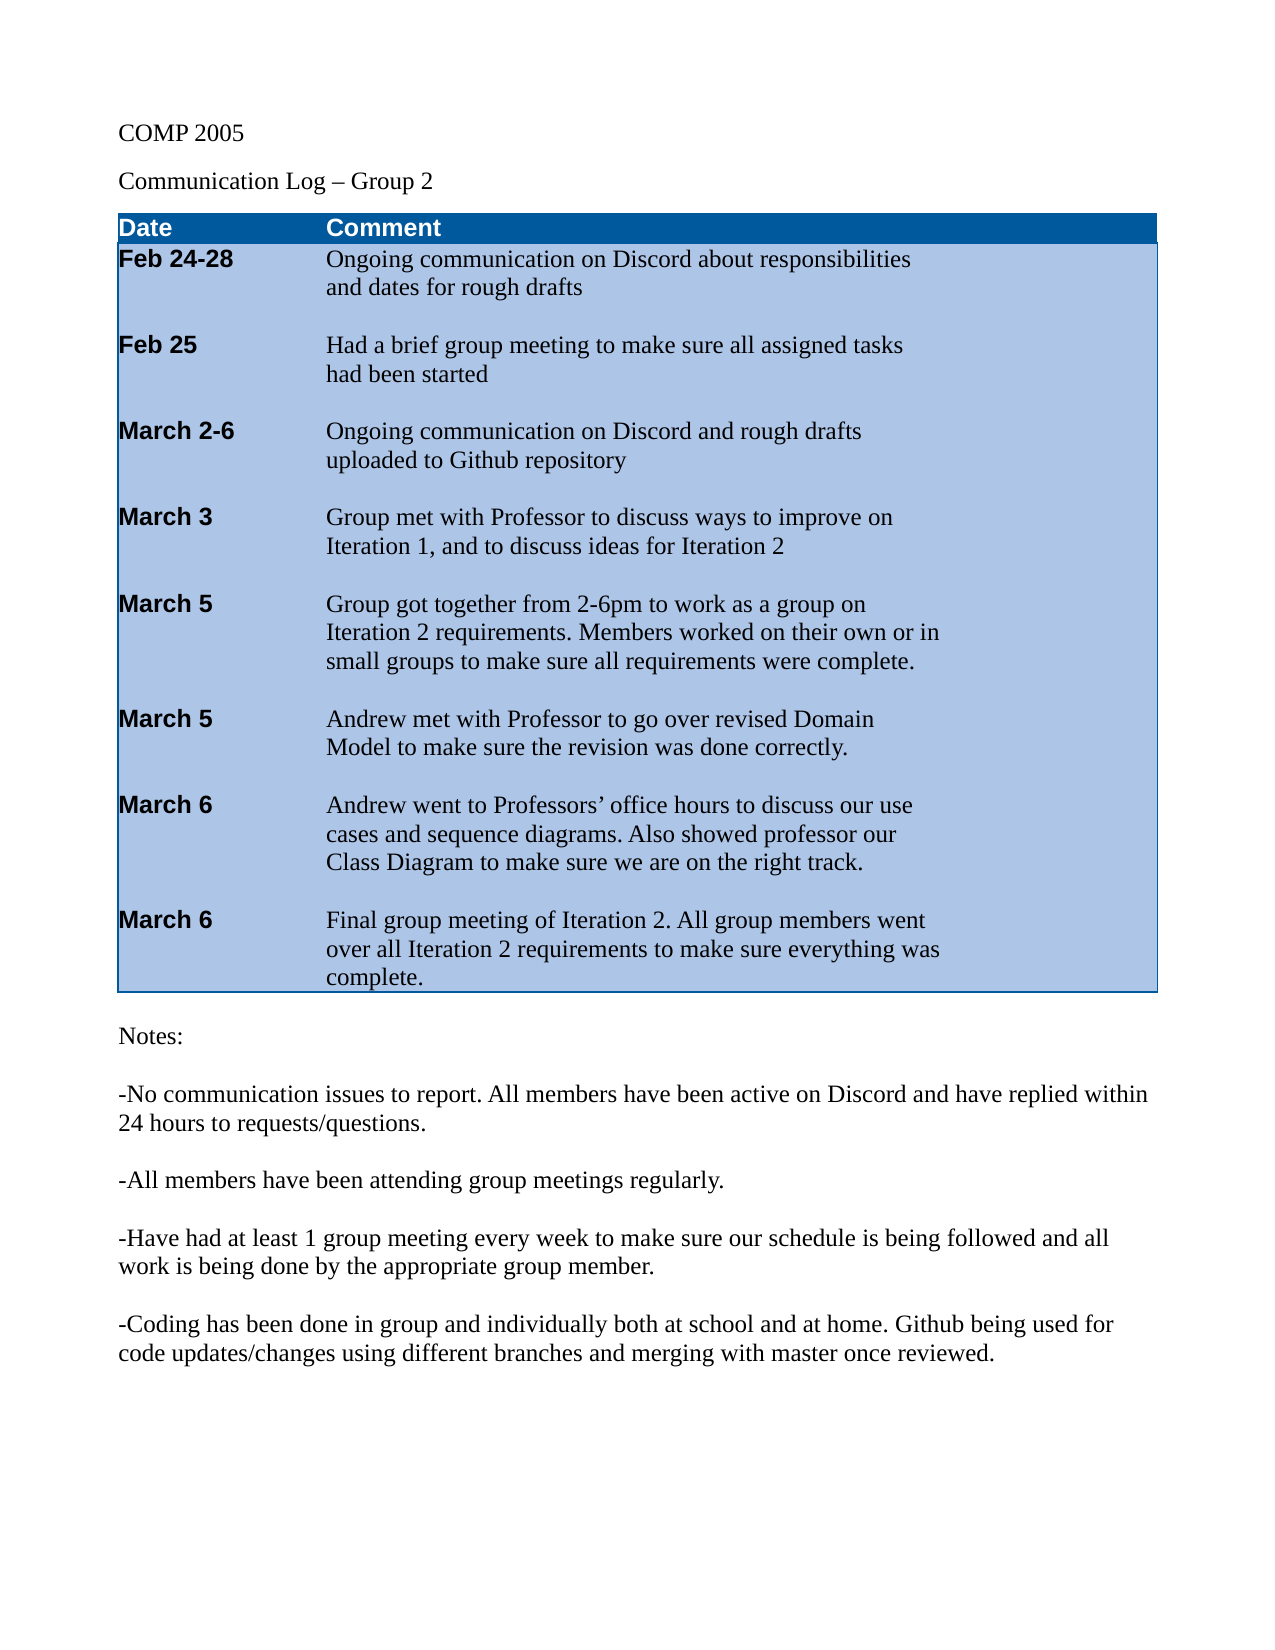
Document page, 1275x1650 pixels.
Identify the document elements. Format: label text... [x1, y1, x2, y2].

text Communication Log – Group 2 [118, 166, 1157, 194]
table_header [945, 213, 949, 242]
table_header Comment [326, 213, 945, 242]
table_cell [945, 244, 949, 991]
text COMP 2005 [118, 118, 1157, 147]
table_cell Ongoing communication on Discord about responsibilities and dates for rough drafts Had a brief group meeting to make sure all assigned tasks had been started Ongoing communication on Discord and rough drafts uploaded to Github repository Group met with Professor to discuss ways to improve on Iteration 1, and to discuss ideas for Iteration 2 Group got together from 2-6pm to work as a group on Iteration 2 requirements. Members worked on their own or in small groups to make sure all requirements were complete. Andrew met with Professor to go over revised Domain Model to make sure the revision was done correctly. Andrew went to Professors’ office hours to discuss our use cases and sequence diagrams. Also showed professor our Class Diagram to make sure we are on the right track. Final group meeting of Iteration 2. All group members went over all Iteration 2 requirements to make sure everything was complete. [326, 244, 945, 991]
text -Coding has been done in group and individually both at school and at home. Github being used for code updates/changes using different branches and merging with master once reviewed. [118, 1309, 1157, 1366]
text Notes: [118, 1021, 1157, 1050]
table_header Date [118, 213, 326, 242]
table_header [949, 213, 1157, 242]
table_cell [949, 244, 1157, 991]
text -All members have been attending group meetings regularly. [118, 1165, 1157, 1194]
table_cell Feb 24-28 Feb 25 March 2-6 March 3 March 5 March 5 March 6 March 6 [119, 244, 326, 991]
text -No communication issues to report. All members have been active on Discord and have replied within 24 hours to requests/questions. [118, 1079, 1157, 1136]
text -Have had at least 1 group meeting every week to make sure our schedule is being followed and all work is being done by the appropriate group member. [118, 1223, 1157, 1280]
